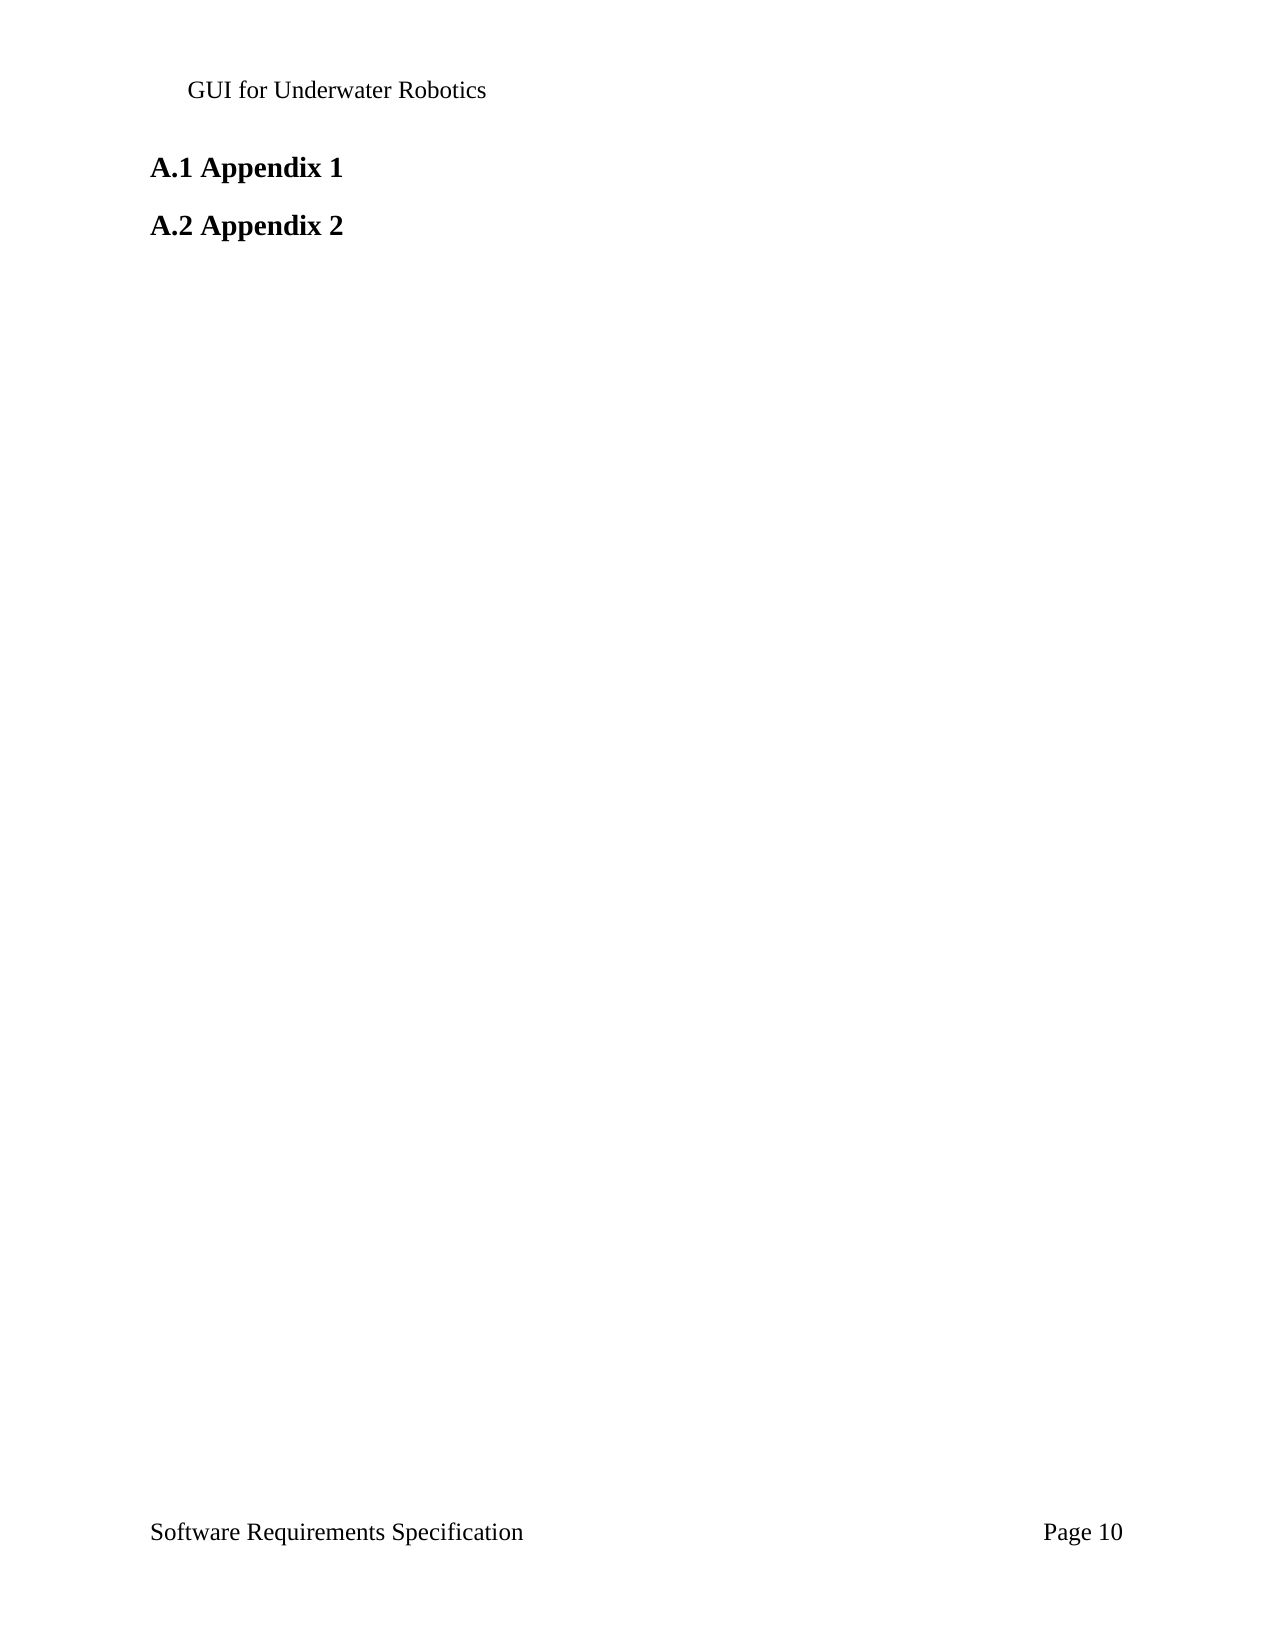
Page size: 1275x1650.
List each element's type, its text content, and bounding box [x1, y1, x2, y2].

subtitle A.1 Appendix 1 [150, 150, 1125, 183]
subtitle A.2 Appendix 2 [150, 208, 1125, 242]
